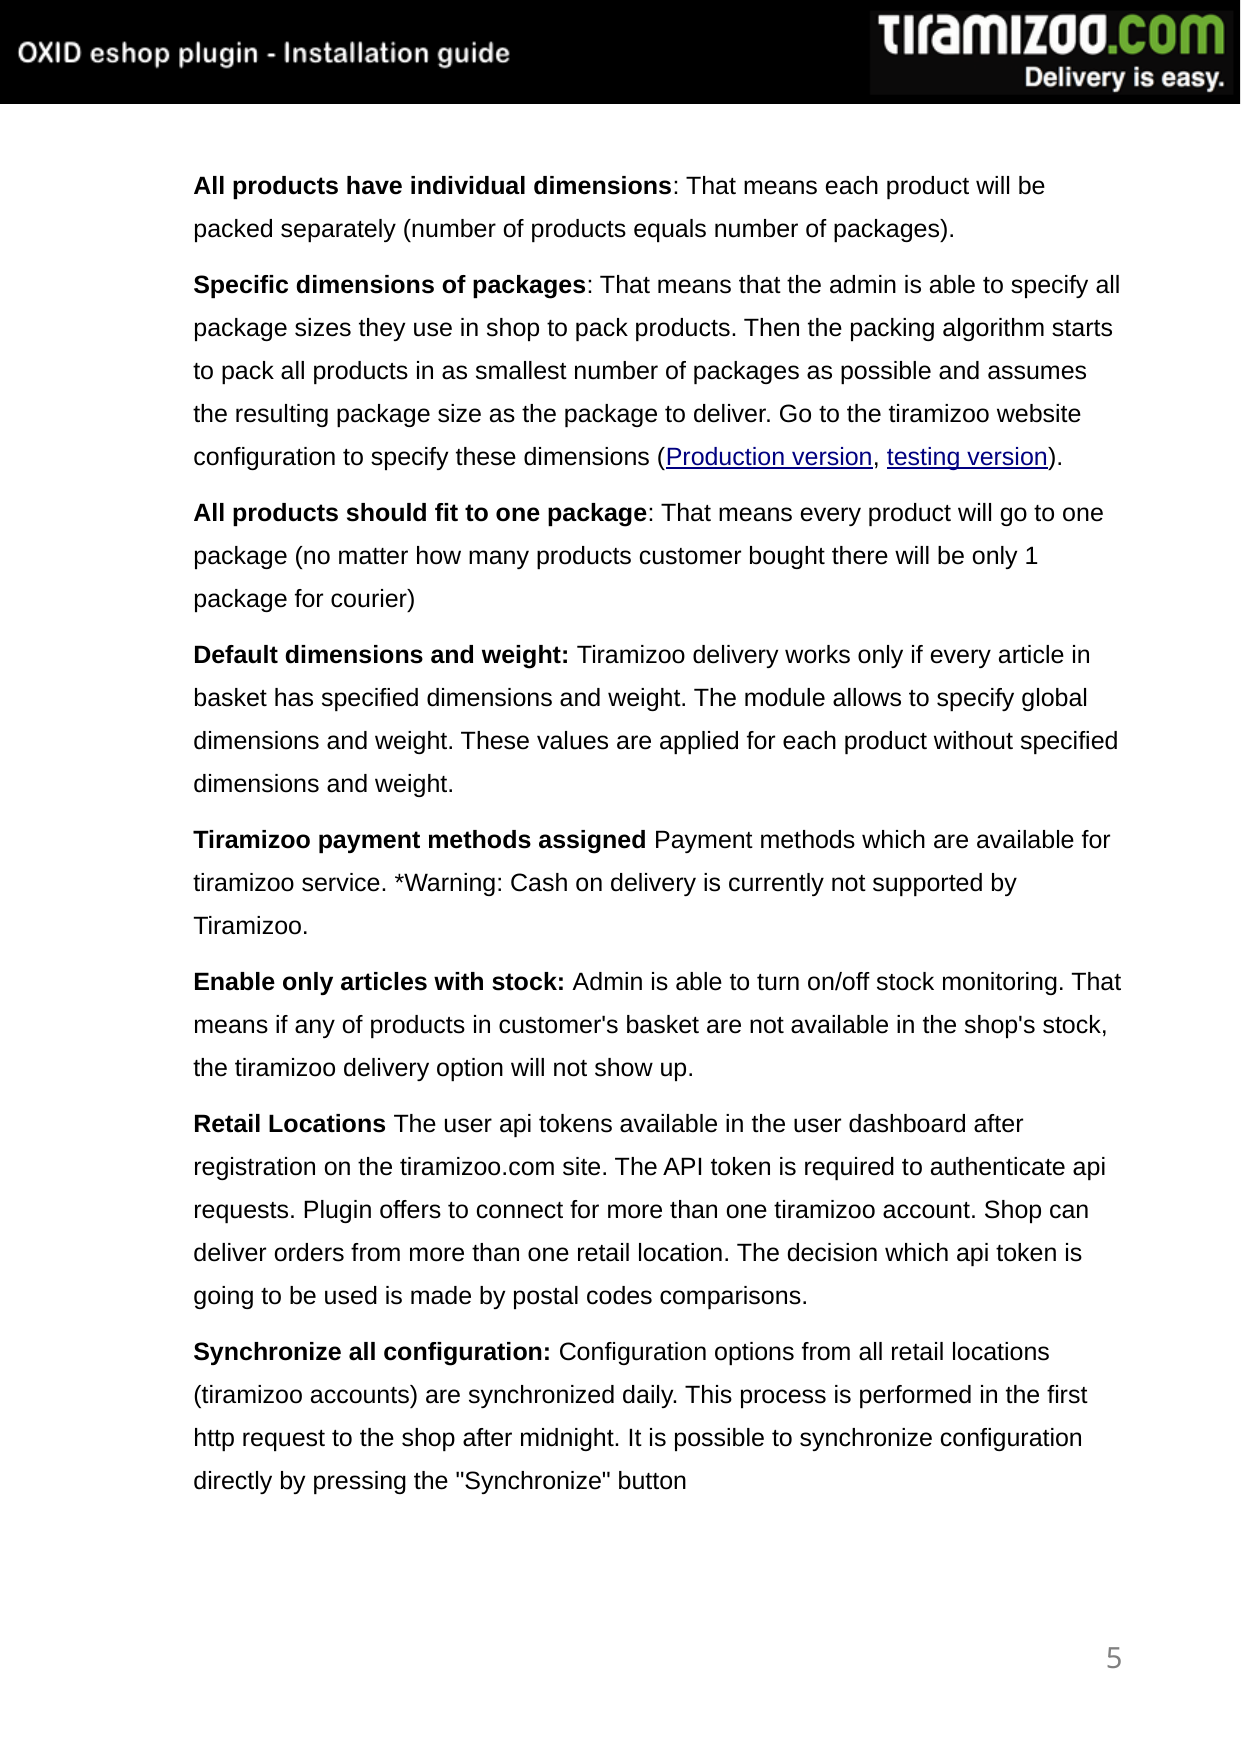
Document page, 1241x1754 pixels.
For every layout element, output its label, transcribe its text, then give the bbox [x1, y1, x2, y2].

text All products should fit to one package: That means every product will go to one package (no matter how many products customer bought there will be only 1 package for courier) [193, 498, 1122, 613]
text All products have individual dimensions: That means each product will be packed separately (number of products equals number of packages). [193, 171, 1122, 243]
picture [0, 0, 1241, 104]
text Synchronize all configuration: Configuration options from all retail locations (tiramizoo accounts) are synchronized daily. This process is performed in the first http request to the shop after midnight. It is possible to synchronize configuration directly by pressing the "Synchronize" button [193, 1337, 1122, 1495]
text Retail Locations The user api tokens available in the user dashboard after registration on the tiramizoo.com site. The API token is required to authenticate api requests. Plugin offers to connect for more than one tiramizoo account. Shop can deliver orders from more than one retail location. The decision which api token is going to be used is made by postal codes comparisons. [193, 1108, 1122, 1310]
text Default dimensions and weight: Tiramizoo delivery works only if every article in basket has specified dimensions and weight. The module allows to specify global dimensions and weight. These values are applied for each product without specified dimensions and weight. [193, 640, 1122, 798]
text Tiramizoo payment methods assigned Payment methods which are available for tiramizoo service. *Warning: Cash on delivery is currently not supported by Tiramizoo. [193, 825, 1122, 940]
text Enable only articles with stock: Admin is able to turn on/off stock monitoring. That means if any of products in customer's basket are not available in the shop's stock, the tiramizoo delivery option will not show up. [193, 967, 1122, 1082]
text Specific dimensions of packages: That means that the admin is able to specify all package sizes they use in shop to pack products. Then the packing algorithm starts to pack all products in as smallest number of packages as possible and assumes the resulting package size as the package to deliver. Go to the tiramizoo website configuration to specify these dimensions (Production version, testing version). [193, 270, 1122, 471]
